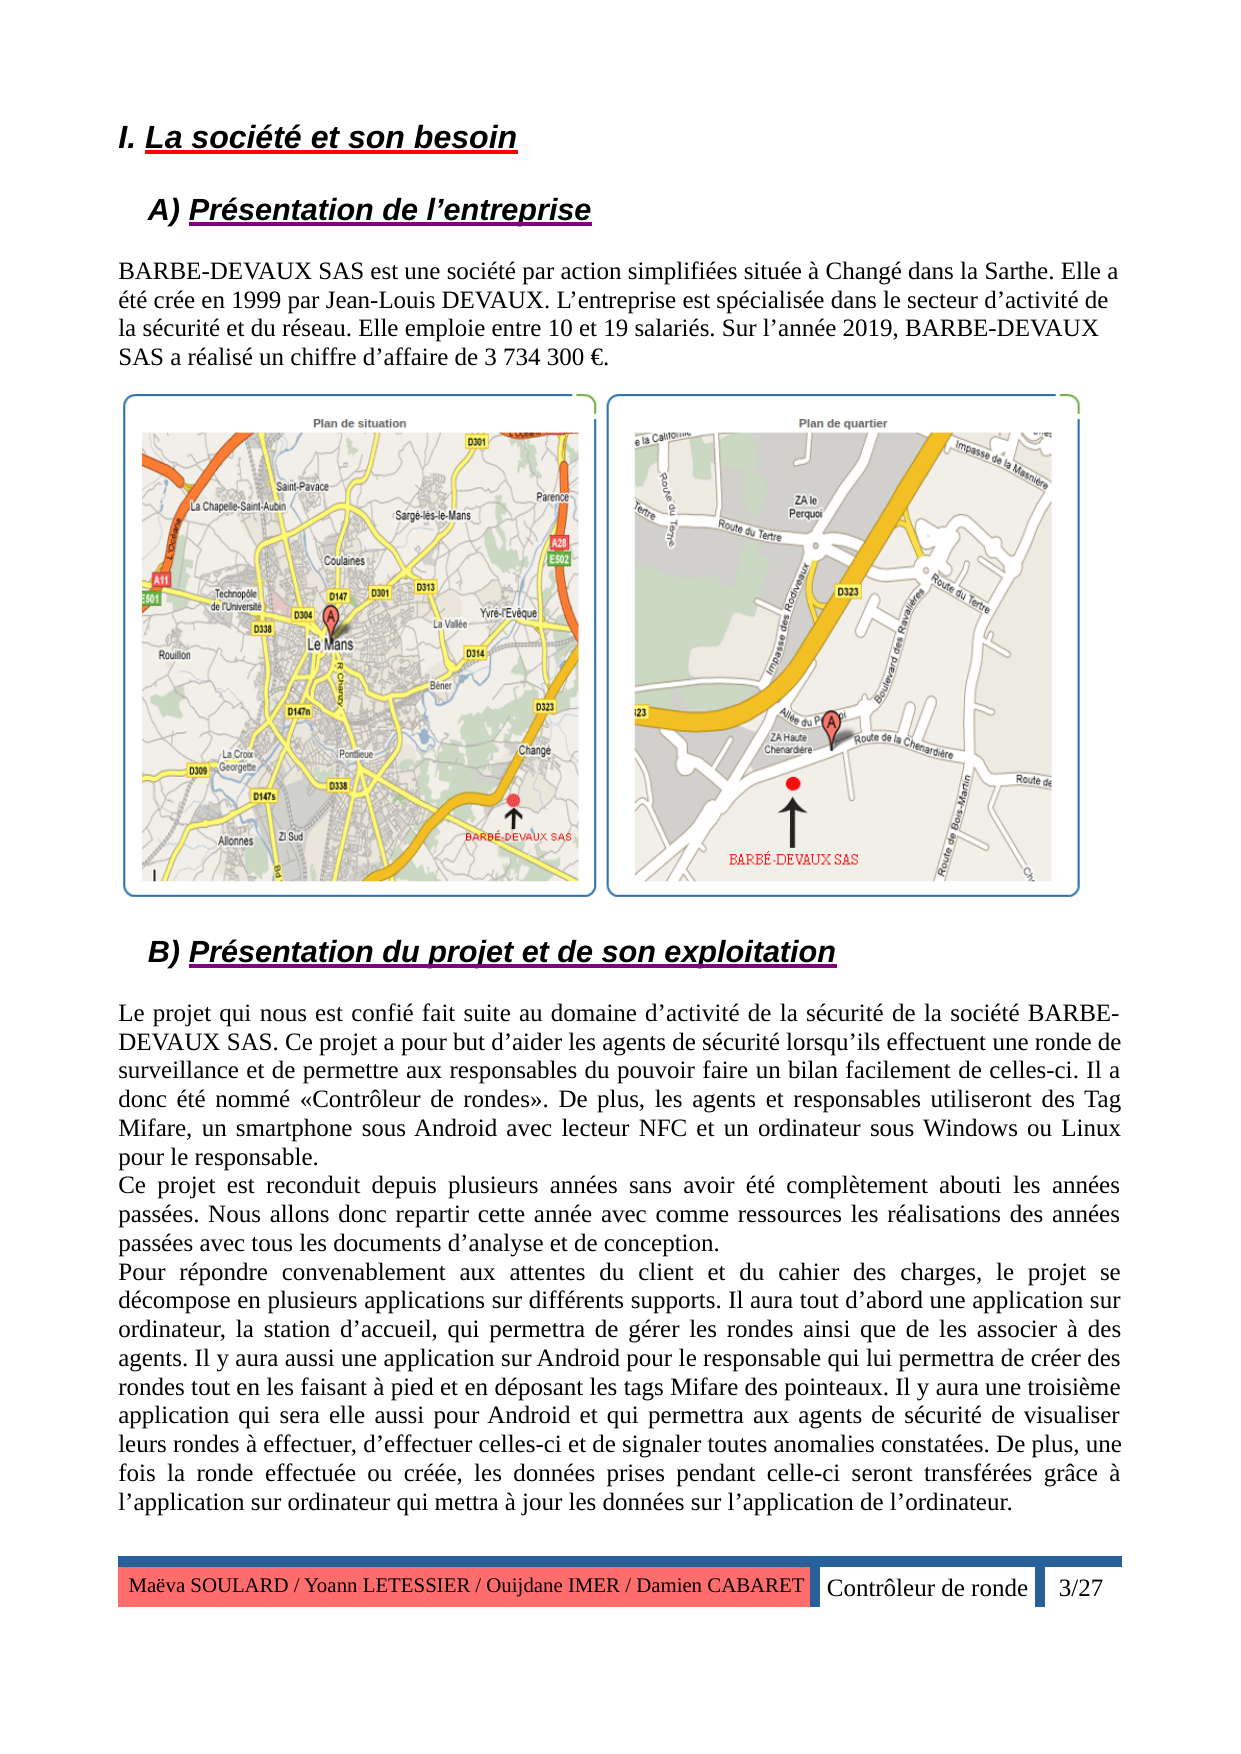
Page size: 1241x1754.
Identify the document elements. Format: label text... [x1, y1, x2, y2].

picture [118, 393, 1087, 899]
text Pour répondre convenablement aux attentes du client et du cahier des charges, le projet se décompose en plusieurs applications sur différents supports. Il aura tout d’abord une application sur ordinateur, la station d’accueil, qui permettra de gérer les rondes ainsi que de les associer à des agents. Il y aura aussi une application sur Android pour le responsable qui lui permettra de créer des rondes tout en les faisant à pied et en déposant les tags Mifare des pointeaux. Il y aura une troisième application qui sera elle aussi pour Android et qui permettra aux agents de sécurité de visualiser leurs rondes à effectuer, d’effectuer celles-ci et de signaler toutes anomalies constatées. De plus, une fois la ronde effectuée ou créée, les données prises pendant celle-ci seront transférées grâce à l’application sur ordinateur qui mettra à jour les données sur l’application de l’ordinateur. [118, 1257, 1122, 1515]
text BARBE-DEVAUX SAS est une société par action simplifiées située à Changé dans la Sarthe. Elle a été crée en 1999 par Jean-Louis DEVAUX. L’entreprise est spécialisée dans le secteur d’activité de la sécurité et du réseau. Elle emploie entre 10 et 19 salariés. Sur l’année 2019, BARBE-DEVAUX SAS a réalisé un chiffre d’affaire de 3 734 300 €. [118, 256, 1122, 371]
subtitle La société et son besoin [118, 118, 1122, 155]
text Ce projet est reconduit depuis plusieurs années sans avoir été complètement abouti les années passées. Nous allons donc repartir cette année avec comme ressources les réalisations des années passées avec tous les documents d’analyse et de conception. [118, 1170, 1122, 1257]
subtitle Présentation de l’entreprise [118, 192, 1122, 227]
text Le projet qui nous est confié fait suite au domaine d’activité de la sécurité de la société BARBE-DEVAUX SAS. Ce projet a pour but d’aider les agents de sécurité lorsqu’ils effectuent une ronde de surveillance et de permettre aux responsables du pouvoir faire un bilan facilement de celles-ci. Il a donc été nommé «Contrôleur de rondes». De plus, les agents et responsables utiliseront des Tag Mifare, un smartphone sous Android avec lecteur NFC et un ordinateur sous Windows ou Linux pour le responsable. [118, 998, 1122, 1170]
subtitle Présentation du projet et de son exploitation [118, 934, 1122, 969]
